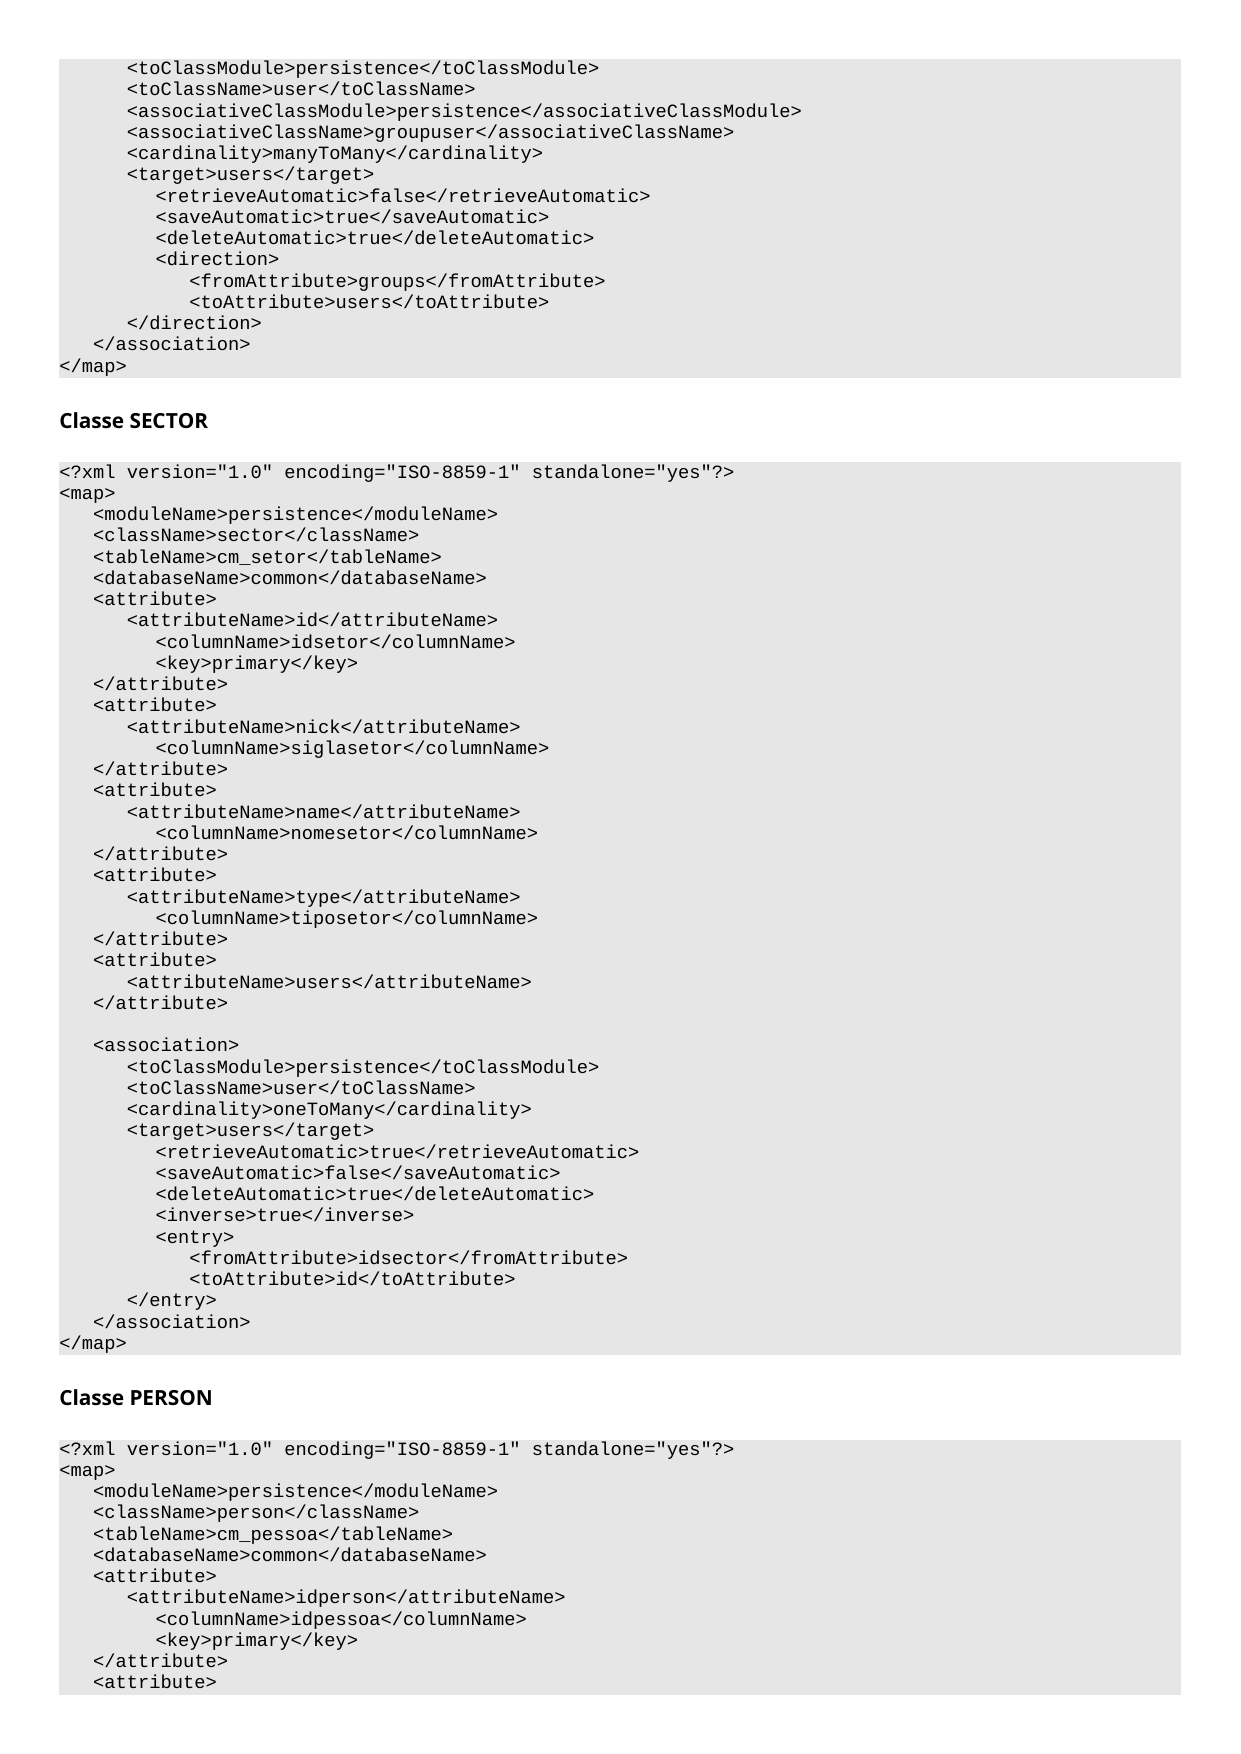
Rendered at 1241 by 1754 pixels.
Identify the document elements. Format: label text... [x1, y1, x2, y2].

text <?xml version="1.0" encoding="ISO-8859-1" standalone="yes"?> [59, 1440, 1181, 1461]
text </association> [59, 1312, 1181, 1334]
text <className>sector</className> [59, 526, 1181, 547]
text <toClassModule>persistence</toClassModule> [59, 59, 1181, 80]
text <cardinality>oneToMany</cardinality> [59, 1100, 1181, 1121]
text <association> [59, 1036, 1181, 1057]
text <columnName>idpessoa</columnName> [59, 1610, 1181, 1631]
text </attribute> [59, 675, 1181, 696]
text <inverse>true</inverse> [59, 1206, 1181, 1227]
text <deleteAutomatic>true</deleteAutomatic> [59, 1185, 1181, 1206]
text <entry> [59, 1227, 1181, 1249]
text <attributeName>name</attributeName> [59, 802, 1181, 824]
text </attribute> [59, 845, 1181, 866]
text <saveAutomatic>false</saveAutomatic> [59, 1164, 1181, 1185]
text <toAttribute>id</toAttribute> [59, 1270, 1181, 1291]
text <map> [59, 1461, 1181, 1482]
text </association> [59, 335, 1181, 357]
text <attributeName>type</attributeName> [59, 887, 1181, 909]
text <attribute> [59, 696, 1181, 717]
text <attribute> [59, 590, 1181, 611]
text <retrieveAutomatic>false</retrieveAutomatic> [59, 187, 1181, 208]
text <moduleName>persistence</moduleName> [59, 1482, 1181, 1503]
text </direction> [59, 314, 1181, 335]
text <direction> [59, 250, 1181, 272]
text <tableName>cm_setor</tableName> [59, 547, 1181, 569]
text <deleteAutomatic>true</deleteAutomatic> [59, 229, 1181, 250]
text <cardinality>manyToMany</cardinality> [59, 144, 1181, 165]
text <retrieveAutomatic>true</retrieveAutomatic> [59, 1142, 1181, 1164]
text <className>person</className> [59, 1503, 1181, 1525]
text <moduleName>persistence</moduleName> [59, 505, 1181, 526]
text <toClassName>user</toClassName> [59, 1079, 1181, 1100]
text <toAttribute>users</toAttribute> [59, 293, 1181, 314]
text <columnName>idsetor</columnName> [59, 632, 1181, 654]
text </attribute> [59, 760, 1181, 781]
text <columnName>tiposetor</columnName> [59, 909, 1181, 930]
text <fromAttribute>idsector</fromAttribute> [59, 1249, 1181, 1270]
text <saveAutomatic>true</saveAutomatic> [59, 208, 1181, 229]
text <attributeName>idperson</attributeName> [59, 1588, 1181, 1610]
text <target>users</target> [59, 165, 1181, 187]
text Classe PERSON [59, 1383, 1181, 1411]
text <key>primary</key> [59, 654, 1181, 675]
text <attribute> [59, 951, 1181, 972]
text <key>primary</key> [59, 1631, 1181, 1652]
text <columnName>siglasetor</columnName> [59, 739, 1181, 760]
text </attribute> [59, 930, 1181, 951]
text <target>users</target> [59, 1121, 1181, 1142]
text <tableName>cm_pessoa</tableName> [59, 1525, 1181, 1546]
text <databaseName>common</databaseName> [59, 569, 1181, 590]
text </map> [59, 1334, 1181, 1355]
text </map> [59, 357, 1181, 378]
text <attribute> [59, 1673, 1181, 1695]
text </attribute> [59, 994, 1181, 1015]
text <attributeName>id</attributeName> [59, 611, 1181, 632]
text <attributeName>nick</attributeName> [59, 717, 1181, 739]
text <attributeName>users</attributeName> [59, 972, 1181, 994]
text <associativeClassName>groupuser</associativeClassName> [59, 123, 1181, 144]
text <columnName>nomesetor</columnName> [59, 824, 1181, 845]
text <associativeClassModule>persistence</associativeClassModule> [59, 102, 1181, 123]
text <toClassModule>persistence</toClassModule> [59, 1057, 1181, 1079]
text </entry> [59, 1291, 1181, 1312]
text <map> [59, 484, 1181, 505]
text <fromAttribute>groups</fromAttribute> [59, 272, 1181, 293]
text <databaseName>common</databaseName> [59, 1546, 1181, 1567]
text <attribute> [59, 781, 1181, 802]
text </attribute> [59, 1652, 1181, 1673]
text Classe SECTOR [59, 406, 1181, 434]
text <?xml version="1.0" encoding="ISO-8859-1" standalone="yes"?> [59, 462, 1181, 484]
text <attribute> [59, 1567, 1181, 1588]
text <attribute> [59, 866, 1181, 887]
text <toClassName>user</toClassName> [59, 80, 1181, 102]
